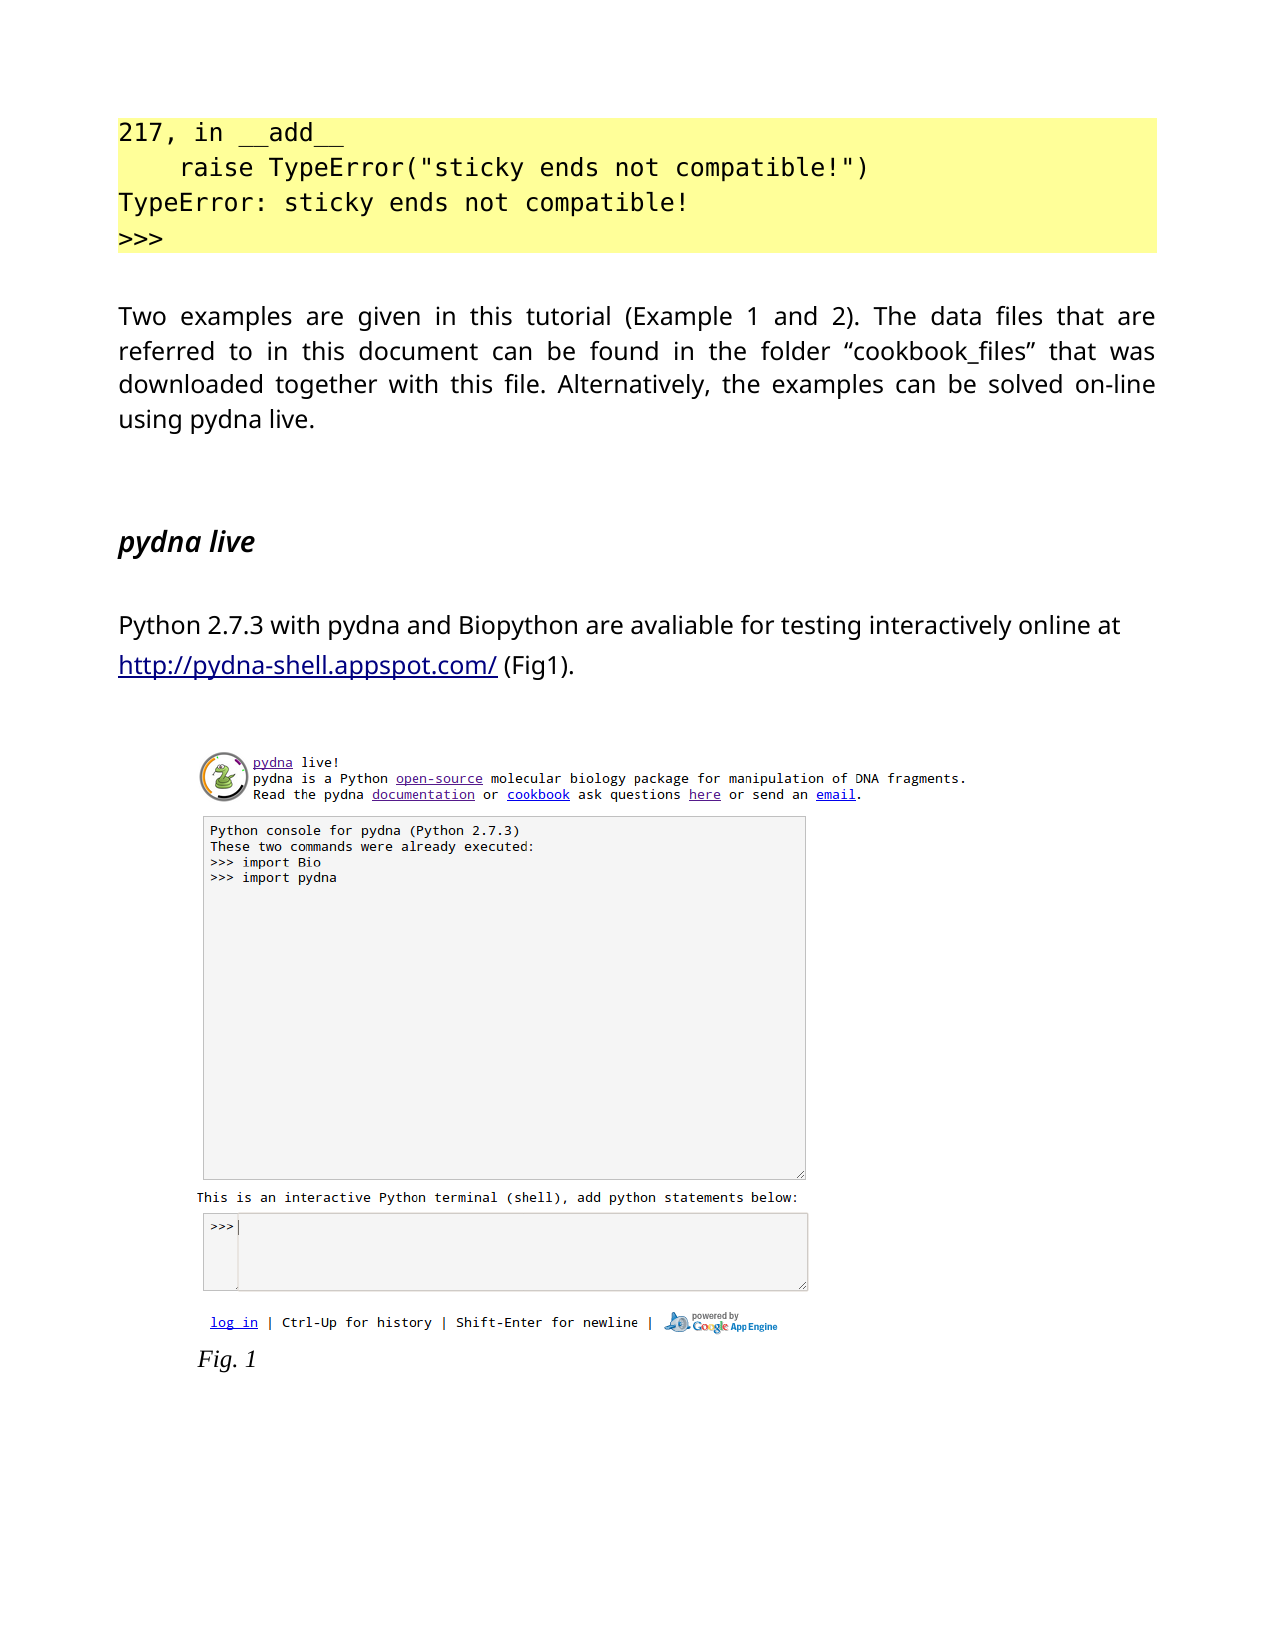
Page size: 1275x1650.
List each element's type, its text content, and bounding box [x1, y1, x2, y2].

text raise TypeError("sticky ends not compatible!") [118, 153, 1157, 182]
text TypeError: sticky ends not compatible! [118, 188, 1157, 218]
text Python 2.7.3 with pydna and Biopython are avaliable for testing interactively online at [118, 607, 1157, 641]
subtitle pydna live [118, 522, 1157, 561]
text 217, in __add__ [118, 118, 1157, 147]
text Fig. 1 [197, 1344, 967, 1372]
text >>> [118, 224, 1157, 253]
text Two examples are given in this tutorial (Example 1 and 2). The data files that are referred to in this document can be found in the folder “cookbook_files” that was downloaded together with this file. Alternatively, the examples can be solved on-line using pydna live. [118, 299, 1157, 435]
picture [197, 747, 967, 1344]
text http://pydna-shell.appspot.com/ (Fig1). [118, 647, 1157, 682]
